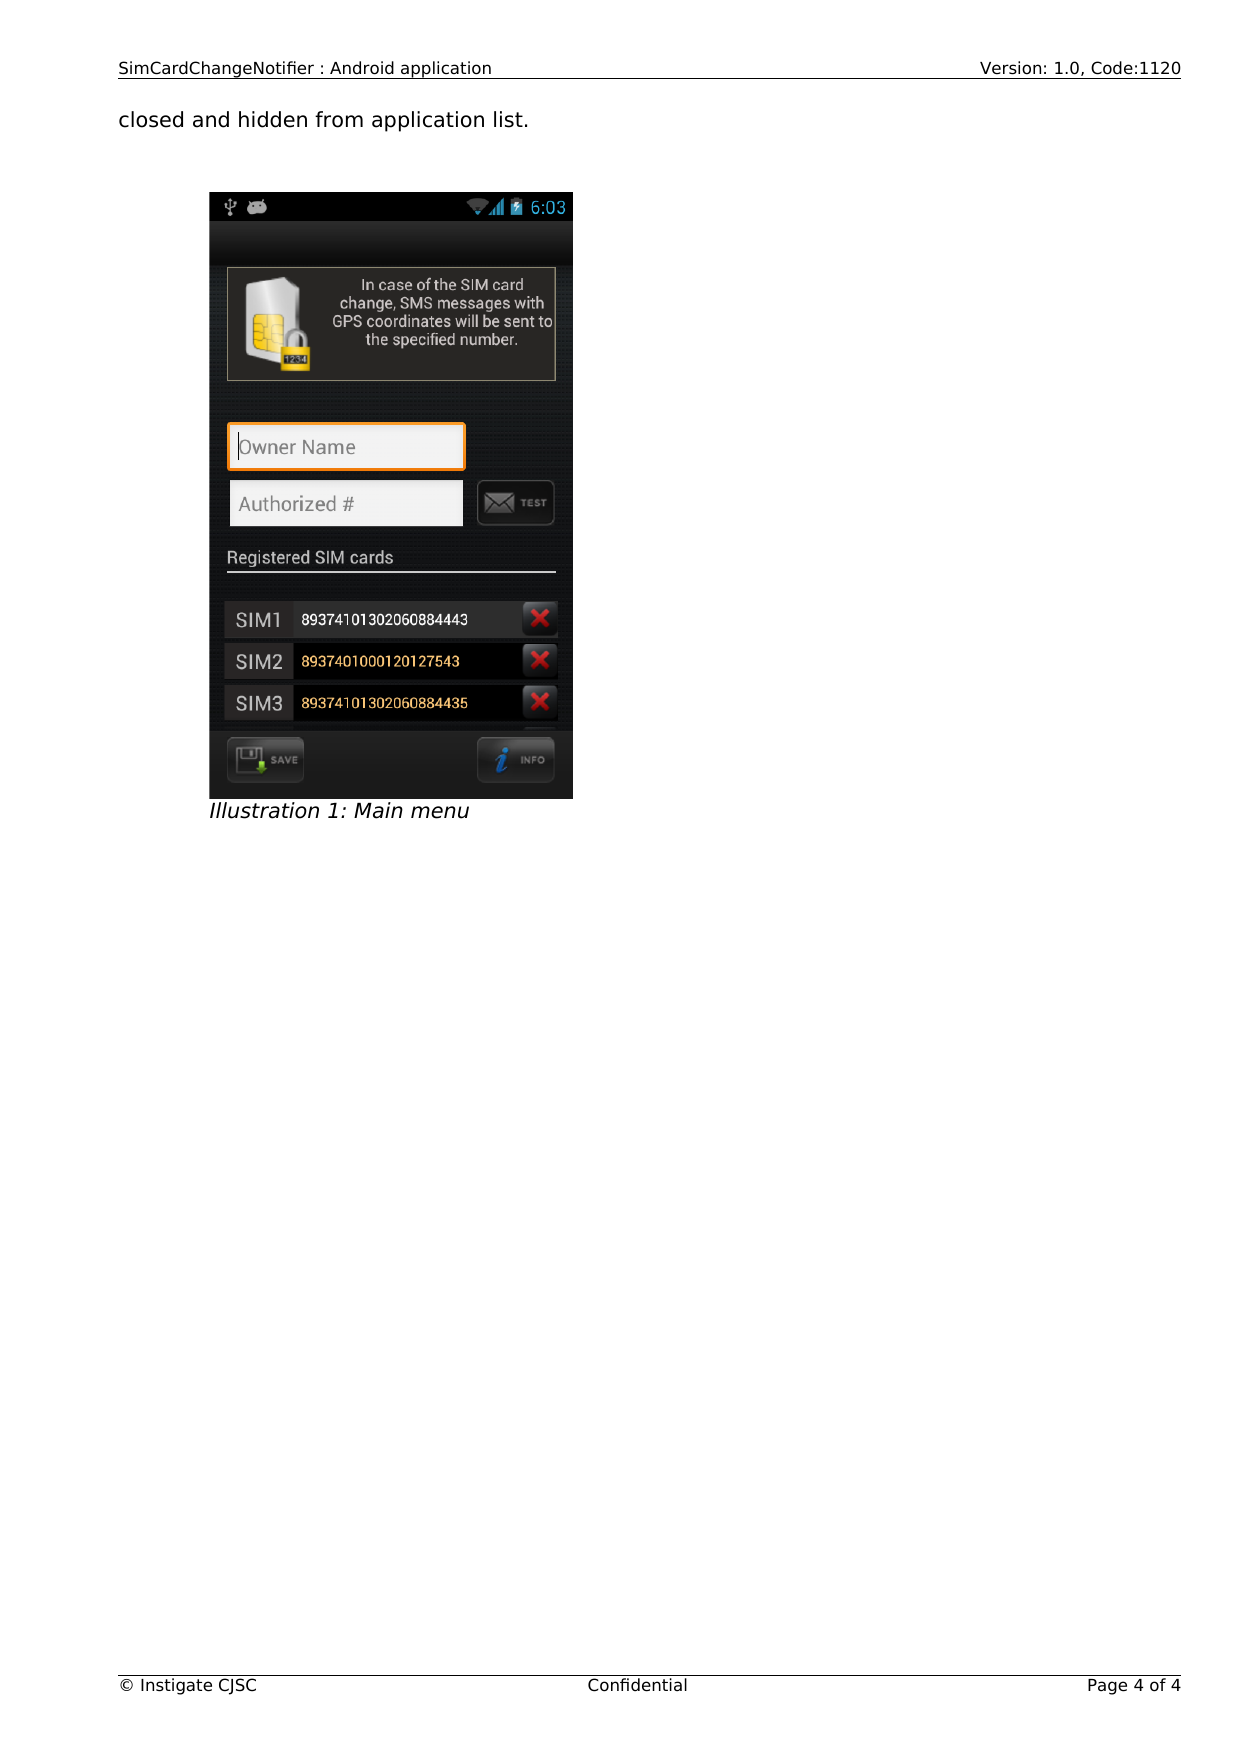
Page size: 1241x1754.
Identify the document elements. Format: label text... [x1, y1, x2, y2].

text Illustration 1: Main menu [209, 799, 573, 823]
text closed and hidden from application list. [118, 108, 1181, 132]
picture [209, 192, 573, 799]
